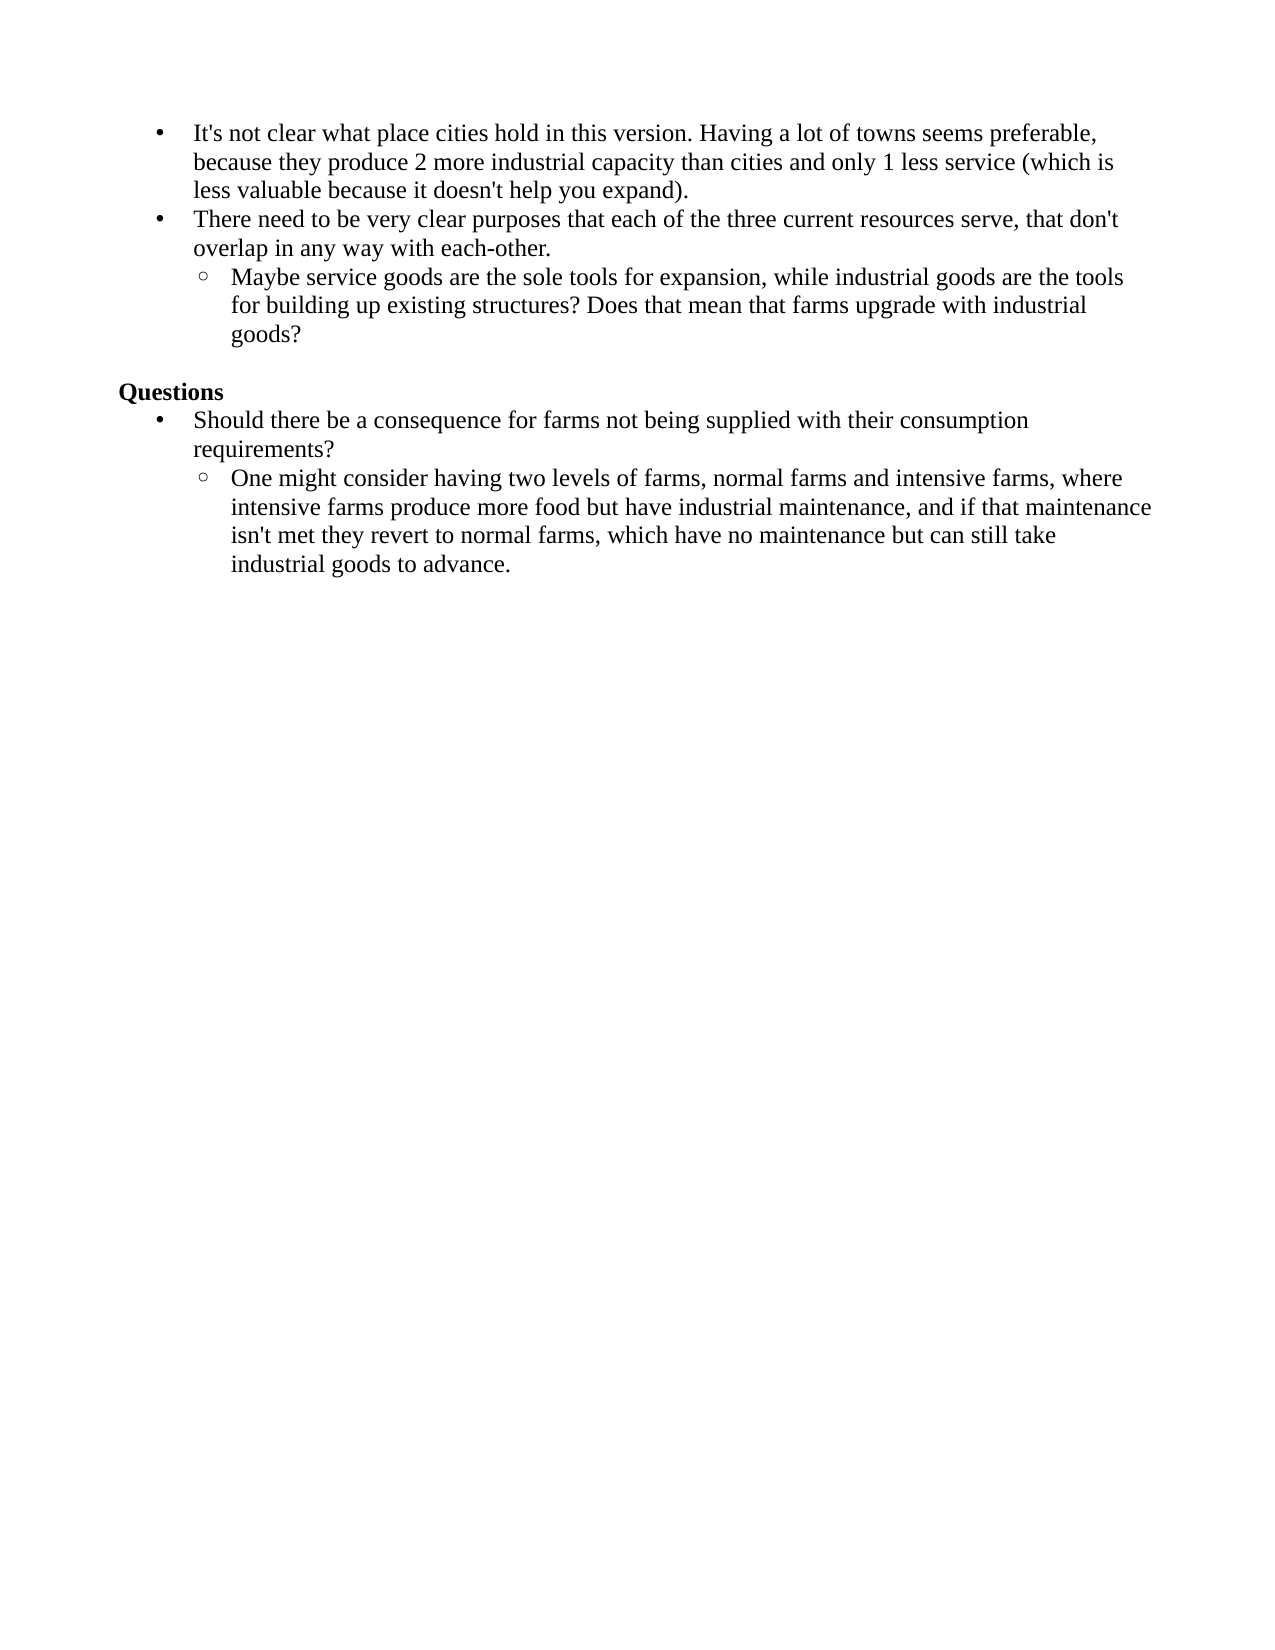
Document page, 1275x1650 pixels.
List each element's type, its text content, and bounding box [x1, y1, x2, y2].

list Maybe service goods are the sole tools for expansion, while industrial goods are the tools for building up existing structures? Does that mean that farms upgrade with industrial goods? [193, 262, 1157, 348]
list It's not clear what place cities hold in this version. Having a lot of towns seems preferable, because they produce 2 more industrial capacity than cities and only 1 less service (which is less valuable because it doesn't help you expand). [156, 118, 1157, 204]
list There need to be very clear purposes that each of the three current resources serve, that don't overlap in any way with each-other. [156, 204, 1157, 262]
list Should there be a consequence for farms not being supplied with their consumption requirements? [156, 406, 1157, 463]
text Questions [118, 377, 1157, 406]
list One might consider having two levels of farms, normal farms and intensive farms, where intensive farms produce more food but have industrial maintenance, and if that maintenance isn't met they revert to normal farms, which have no maintenance but can still take industrial goods to advance. [193, 463, 1157, 578]
